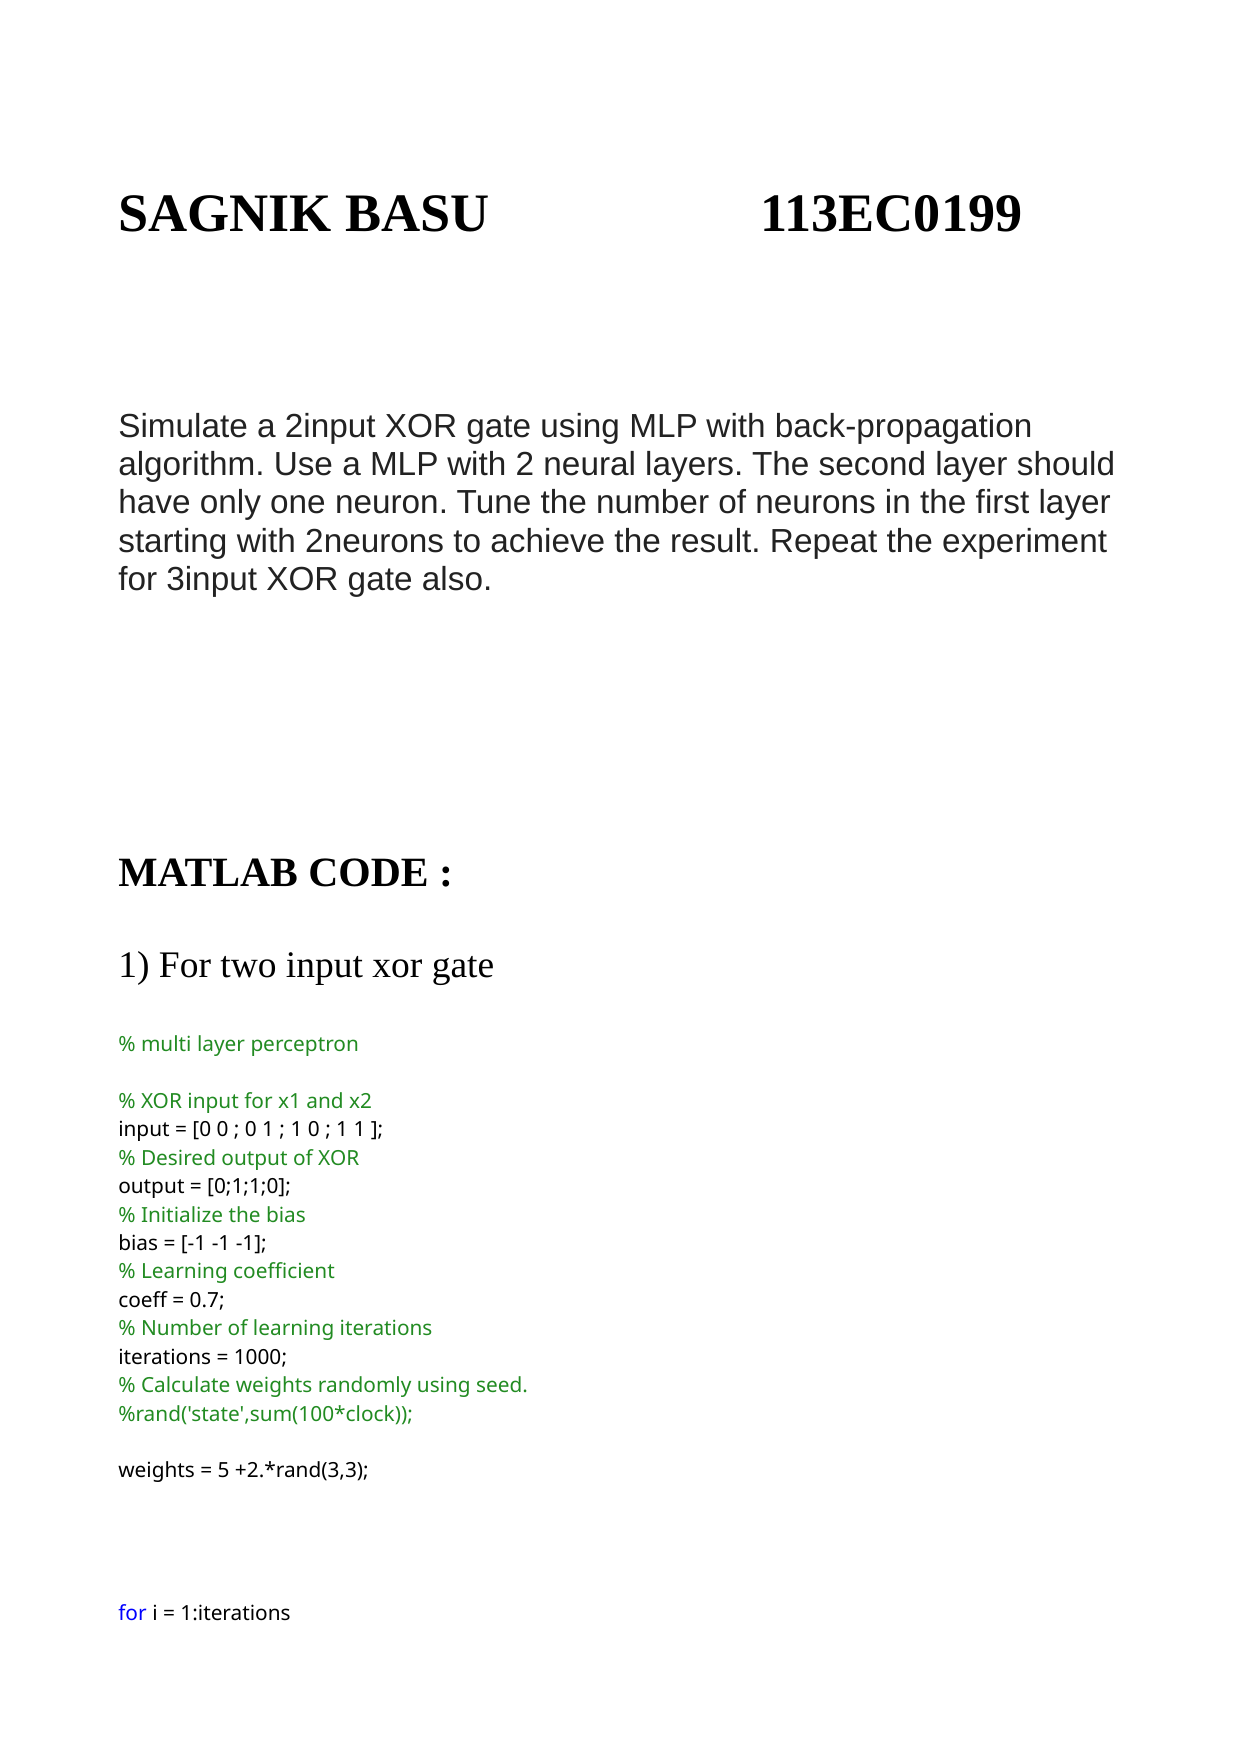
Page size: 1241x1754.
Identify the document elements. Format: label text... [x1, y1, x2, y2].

text % multi layer perceptron [118, 1029, 1122, 1057]
text % Desired output of XOR [118, 1143, 1122, 1171]
text iterations = 1000; [118, 1342, 1122, 1370]
text coeff = 0.7; [118, 1285, 1122, 1313]
text 1) For two input xor gate [118, 943, 1122, 986]
text weights = 5 +2.*rand(3,3); [118, 1456, 1122, 1484]
text % Learning coefficient [118, 1257, 1122, 1285]
text Simulate a 2input XOR gate using MLP with back-propagation algorithm. Use a MLP with 2 neural layers. The second layer should have only one neuron. Tune the number of neurons in the first layer starting with 2neurons to achieve the result. Repeat the experiment for 3input XOR gate also. [118, 406, 1122, 598]
text input = [0 0 ; 0 1 ; 1 0 ; 1 1 ]; [118, 1114, 1122, 1143]
text %rand('state',sum(100*clock)); [118, 1399, 1122, 1427]
text % XOR input for x1 and x2 [118, 1086, 1122, 1114]
text % Calculate weights randomly using seed. [118, 1370, 1122, 1399]
text SAGNIK BASU 113EC0199 [118, 180, 1122, 243]
text % Number of learning iterations [118, 1313, 1122, 1342]
text MATLAB CODE : [118, 847, 1122, 895]
text for i = 1:iterations [118, 1598, 1122, 1626]
text output = [0;1;1;0]; [118, 1171, 1122, 1200]
text % Initialize the bias [118, 1200, 1122, 1228]
text bias = [-1 -1 -1]; [118, 1228, 1122, 1257]
